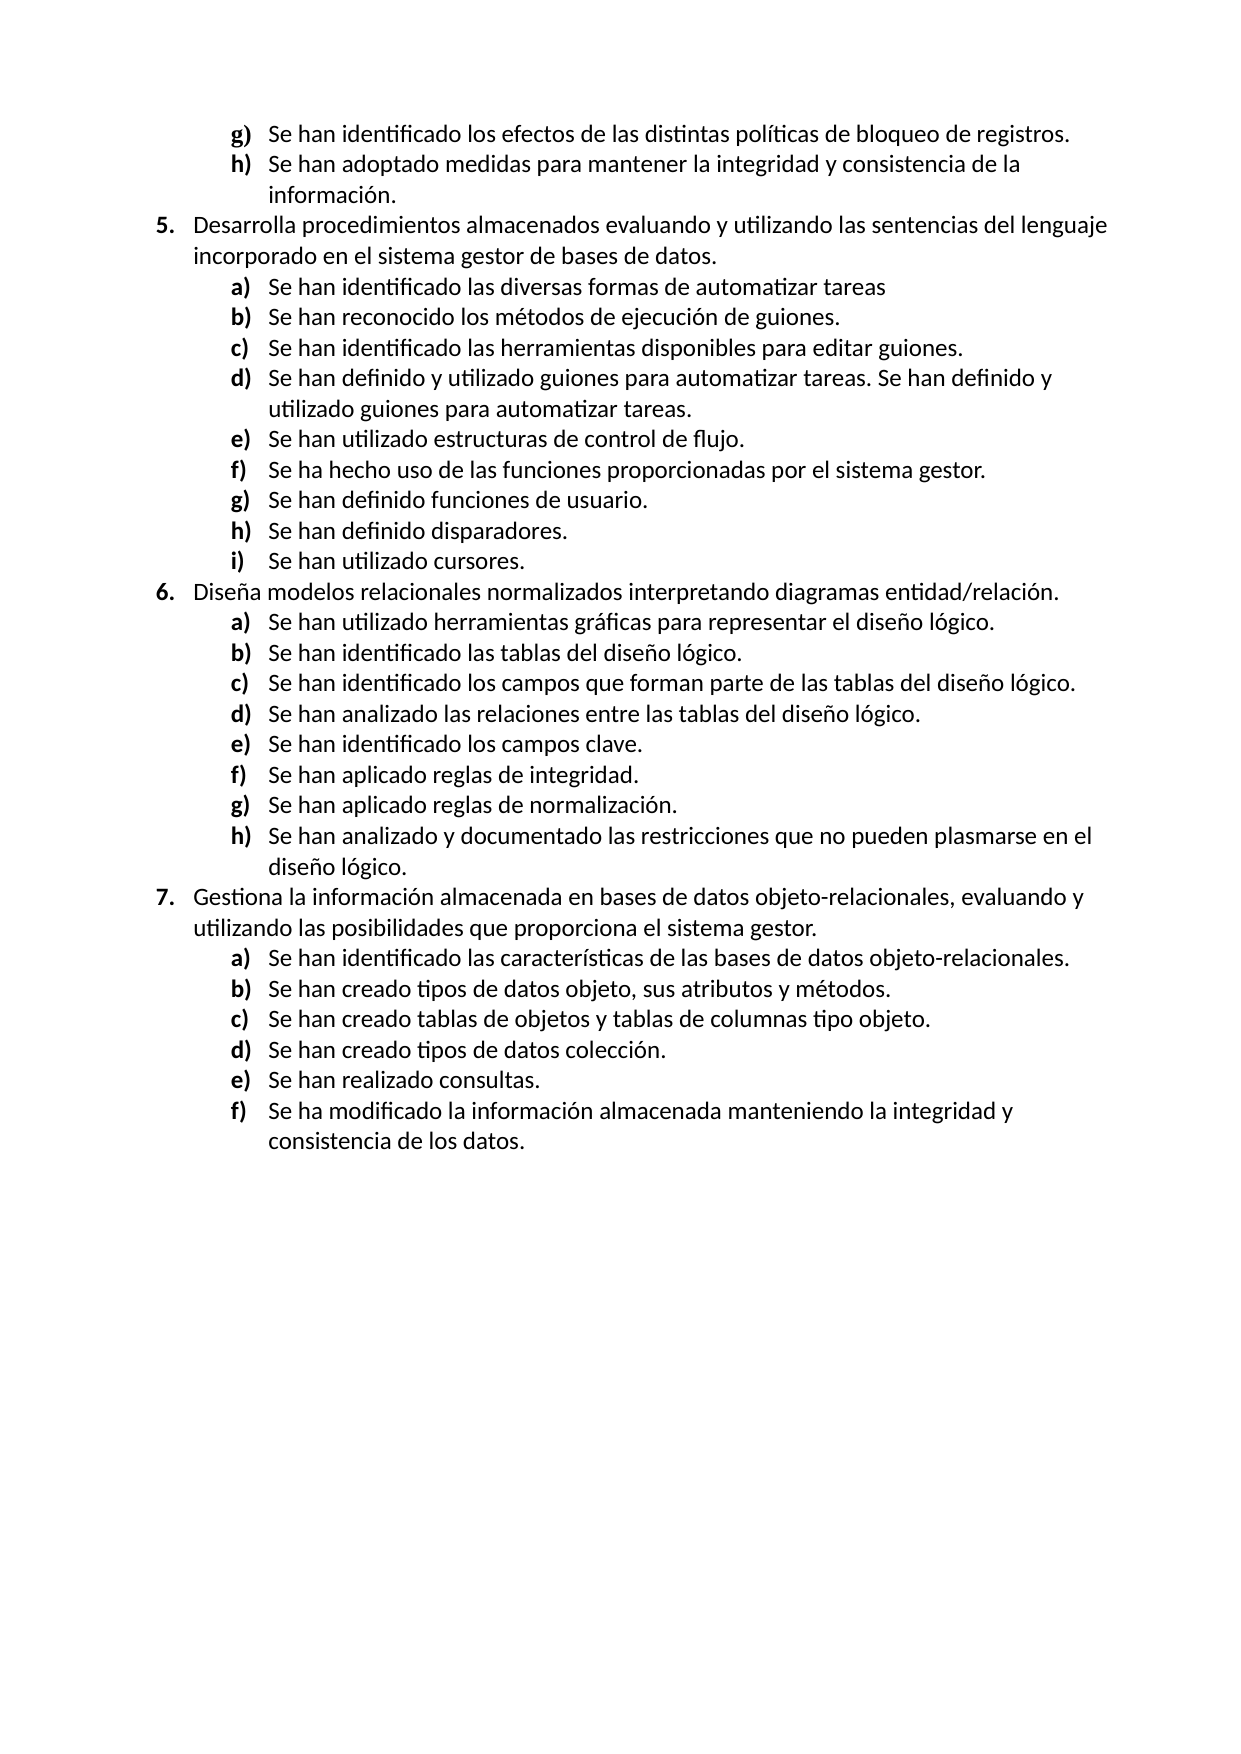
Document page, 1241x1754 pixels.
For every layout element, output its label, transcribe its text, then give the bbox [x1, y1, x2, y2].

list Se han identificado las herramientas disponibles para editar guiones. [231, 332, 1122, 362]
list Se han identificado las características de las bases de datos objeto-relacionales. [231, 942, 1122, 973]
list Se han identificado las tablas del diseño lógico. [231, 637, 1122, 667]
list Se han definido y utilizado guiones para automatizar tareas. Se han definido y utilizado guiones para automatizar tareas. [231, 362, 1122, 423]
list Se han realizado consultas. [231, 1064, 1122, 1095]
list Se han aplicado reglas de normalización. [231, 789, 1122, 820]
list Se han aplicado reglas de integridad. [231, 759, 1122, 789]
list Se han analizado las relaciones entre las tablas del diseño lógico. [231, 698, 1122, 728]
list Se han identificado las diversas formas de automatizar tareas [231, 271, 1122, 301]
list Se han creado tablas de objetos y tablas de columnas tipo objeto. [231, 1003, 1122, 1034]
list Se han definido funciones de usuario. [231, 484, 1122, 515]
list Se han utilizado cursores. [231, 545, 1122, 576]
list Se han analizado y documentado las restricciones que no pueden plasmarse en el diseño lógico. [231, 820, 1122, 881]
list Se han adoptado medidas para mantener la integridad y consistencia de la información. [231, 149, 1122, 210]
list Se han identificado los efectos de las distintas políticas de bloqueo de registros. [231, 118, 1122, 149]
list Diseña modelos relacionales normalizados interpretando diagramas entidad/relación. [156, 576, 1122, 606]
list Se han utilizado estructuras de control de flujo. [231, 423, 1122, 454]
list Desarrolla procedimientos almacenados evaluando y utilizando las sentencias del lenguaje incorporado en el sistema gestor de bases de datos. [156, 210, 1122, 271]
list Se ha modificado la información almacenada manteniendo la integridad y consistencia de los datos. [231, 1095, 1122, 1156]
list Se han definido disparadores. [231, 515, 1122, 545]
list Se han identificado los campos clave. [231, 728, 1122, 759]
list Se han creado tipos de datos colección. [231, 1034, 1122, 1064]
list Se han reconocido los métodos de ejecución de guiones. [231, 301, 1122, 332]
list Gestiona la información almacenada en bases de datos objeto-relacionales, evaluando y utilizando las posibilidades que proporciona el sistema gestor. [156, 881, 1122, 942]
list Se han identificado los campos que forman parte de las tablas del diseño lógico. [231, 667, 1122, 698]
list Se han creado tipos de datos objeto, sus atributos y métodos. [231, 973, 1122, 1003]
list Se ha hecho uso de las funciones proporcionadas por el sistema gestor. [231, 454, 1122, 484]
list Se han utilizado herramientas gráficas para representar el diseño lógico. [231, 606, 1122, 637]
